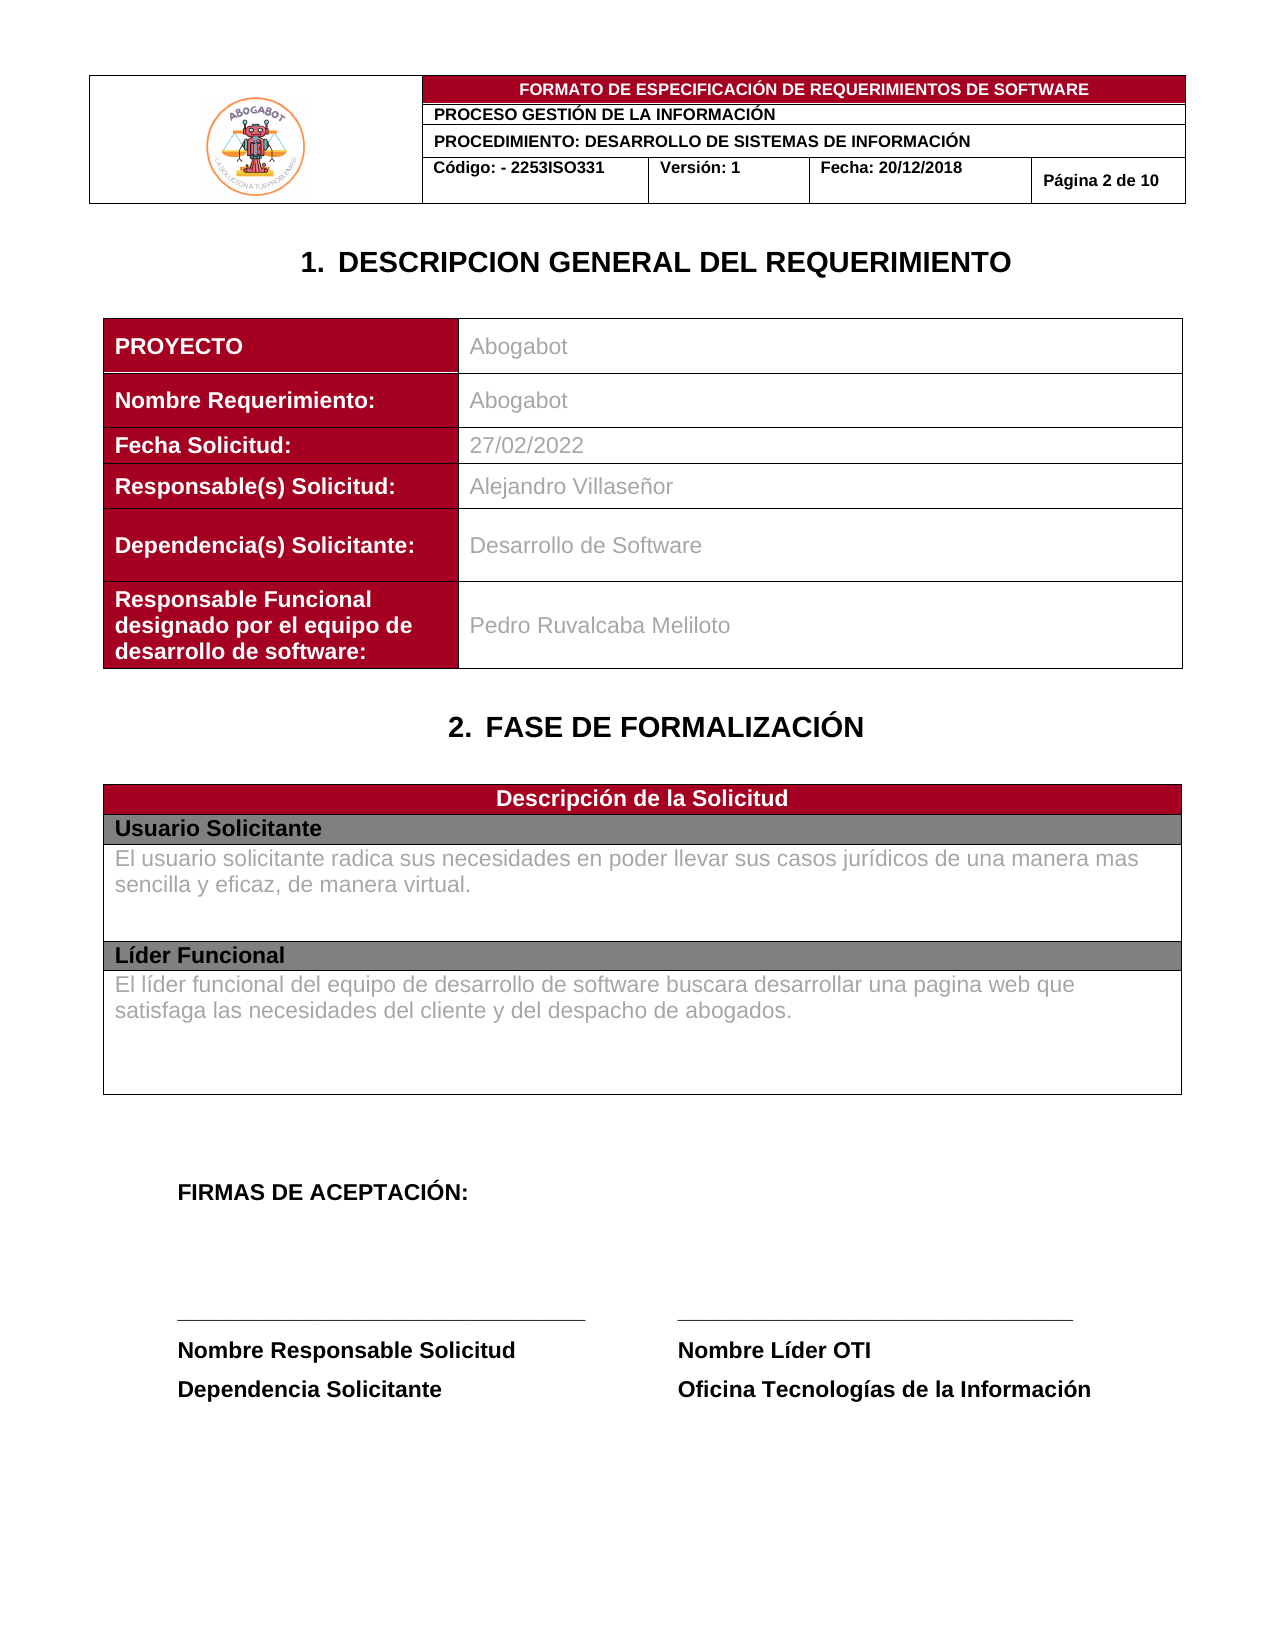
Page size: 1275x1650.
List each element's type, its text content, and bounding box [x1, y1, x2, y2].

table_cell Pedro Ruvalcaba Meliloto [459, 582, 1182, 668]
text ________________________________ _______________________________ [177, 1297, 1098, 1324]
table_header PROYECTO [104, 319, 458, 372]
text Dependencia Solicitante Oficina Tecnologías de la Información [177, 1376, 1098, 1403]
table_cell Desarrollo de Software [459, 509, 1182, 581]
table_cell Dependencia(s) Solicitante: [104, 509, 458, 581]
text Nombre Responsable Solicitud Nombre Líder OTI [177, 1337, 1098, 1363]
table_cell El líder funcional del equipo de desarrollo de software buscara desarrollar una pagina web que satisfaga las necesidades del cliente y del despacho de abogados. [104, 971, 1181, 1094]
table_cell Usuario Solicitante [104, 815, 1181, 844]
table_cell Responsable(s) Solicitud: [104, 464, 458, 508]
table_cell El usuario solicitante radica sus necesidades en poder llevar sus casos jurídicos de una manera mas sencilla y eficaz, de manera virtual. [104, 845, 1181, 941]
subtitle FASE DE FORMALIZACIÓN [215, 710, 1098, 744]
table_cell Responsable Funcional designado por el equipo de desarrollo de software: [104, 582, 458, 668]
table_cell Fecha Solicitud: [104, 428, 458, 463]
table_cell 27/02/2022 [459, 428, 1182, 463]
text FIRMAS DE ACEPTACIÓN: [177, 1179, 1098, 1205]
subtitle DESCRIPCION GENERAL DEL REQUERIMIENTO [215, 245, 1098, 278]
table_cell Abogabot [459, 374, 1182, 427]
picture [204, 95, 308, 199]
table_cell Nombre Requerimiento: [104, 374, 458, 427]
table_cell Líder Funcional [104, 942, 1181, 970]
table_cell Alejandro Villaseñor [459, 464, 1182, 508]
table_header Descripción de la Solicitud [104, 785, 1181, 814]
table_header Abogabot [459, 319, 1182, 372]
